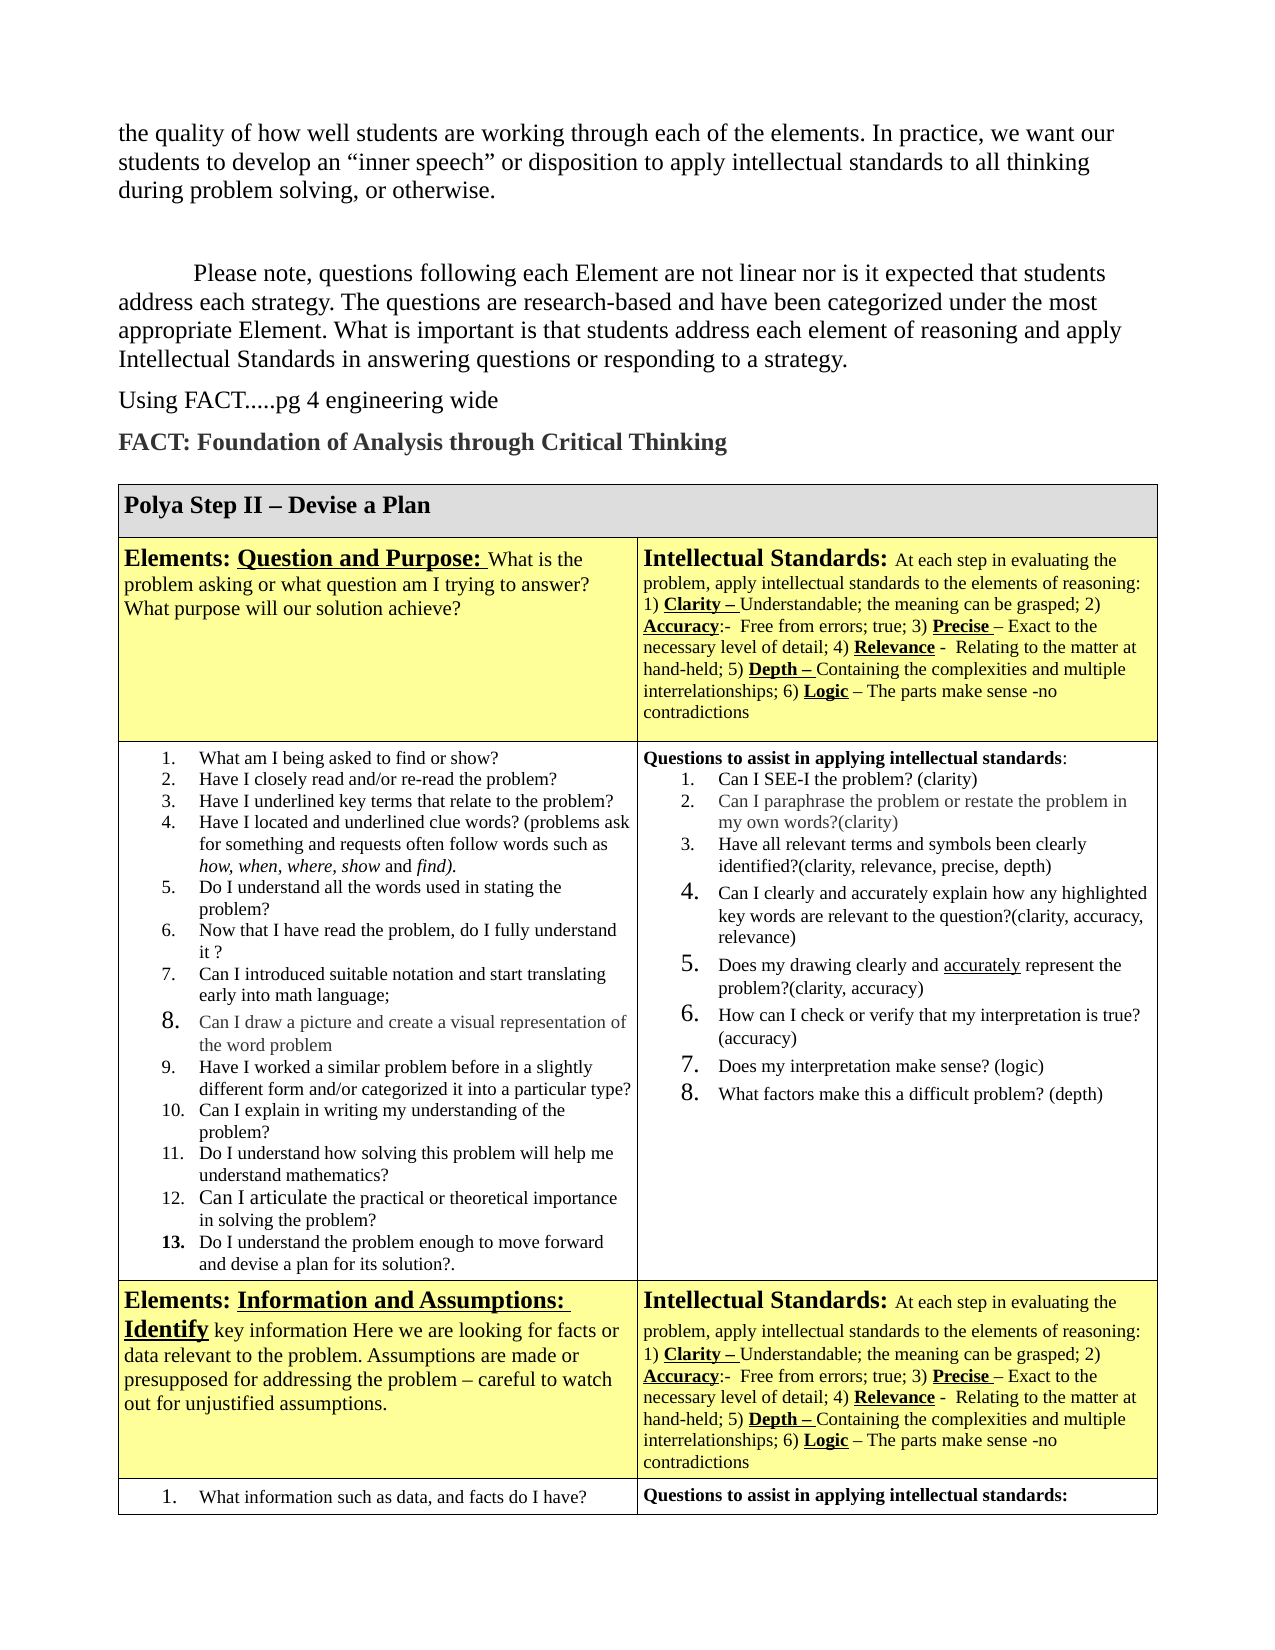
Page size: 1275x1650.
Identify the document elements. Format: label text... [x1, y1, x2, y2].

table_cell Questions to assist in applying intellectual standards: Can I SEE-I the problem? (clarity) Can I paraphrase the problem or restate the problem in my own words?(clarity) Have all relevant terms and symbols been clearly identified?(clarity, relevance, precise, depth) Can I clearly and accurately explain how any highlighted key words are relevant to the question?(clarity, accuracy, relevance) Does my drawing clearly and accurately represent the problem?(clarity, accuracy) How can I check or verify that my interpretation is true?(accuracy) Does my interpretation make sense? (logic) What factors make this a difficult problem? (depth) [638, 742, 1157, 1280]
table_cell Elements: Information and Assumptions: Identify key information Here we are looking for facts or data relevant to the problem. Assumptions are made or presupposed for addressing the problem – careful to watch out for unjustified assumptions. [119, 1281, 637, 1478]
text the quality of how well students are working through each of the elements. In practice, we want our students to develop an “inner speech” or disposition to apply intellectual standards to all thinking during problem solving, or otherwise. [118, 118, 1157, 204]
table_cell What am I being asked to find or show? Have I closely read and/or re-read the problem? Have I underlined key terms that relate to the problem? Have I located and underlined clue words? (problems ask for something and requests often follow words such as how, when, where, show and find). Do I understand all the words used in stating the problem? Now that I have read the problem, do I fully understand it ? Can I introduced suitable notation and start translating early into math language; Can I draw a picture and create a visual representation of the word problem Have I worked a similar problem before in a slightly different form and/or categorized it into a particular type? Can I explain in writing my understanding of the problem? Do I understand how solving this problem will help me understand mathematics? Can I articulate the practical or theoretical importance in solving the problem? Do I understand the problem enough to move forward and devise a plan for its solution?. [119, 742, 637, 1280]
text Please note, questions following each Element are not linear nor is it expected that students address each strategy. The questions are research-based and have been categorized under the most appropriate Element. What is important is that students address each element of reasoning and apply Intellectual Standards in answering questions or responding to a strategy. [118, 258, 1157, 373]
table_cell What information such as data, and facts do I have? What information do I need to answer the question? Is there data missing? Can I list the knowns and unknowns? What are the data? What is/are the condition(s)? Can I identify any distractors? Can I explain any assumptions that I've made or am I taking something for granted? Have I challenged my assumptions legitimacy? Are there alternative assumptions that should be considered? Have I re-read the problem to ensure that I have extracted all of the information provided? Have I identified units of measure and other details related to the data? [119, 1479, 637, 1514]
table_cell Questions to assist in applying intellectual standards: Have relevant terms and symbols been clearly defined?(clarity) Can I explain how the data, facts, and information are relevant to the problem? (clarity and relevance)? How is the information connected to the question? (clarity, relevance) Am I assuming information is true, rather than knowing that it is, in fact, true? (accuracy) Have I extracted all relevant information? (relevance, precise) Can I validate my data source? (accuracy) Are my assumptions justifiable?(logic, clarity, accuracy) Do my assumptions make sense? (clarity, logical) Can I better paraphrase the problem or restate it in my own words?(clarity, accuracy, relevance, logic) [638, 1479, 1157, 1514]
table_cell Intellectual Standards: At each step in evaluating the problem, apply intellectual standards to the elements of reasoning: 1) Clarity – Understandable; the meaning can be grasped; 2) Accuracy:- Free from errors; true; 3) Precise – Exact to the necessary level of detail; 4) Relevance - Relating to the matter at hand-held; 5) Depth – Containing the complexities and multiple interrelationships; 6) Logic – The parts make sense -no contradictions [638, 538, 1157, 741]
table_cell Intellectual Standards: At each step in evaluating the problem, apply intellectual standards to the elements of reasoning: 1) Clarity – Understandable; the meaning can be grasped; 2) Accuracy:- Free from errors; true; 3) Precise – Exact to the necessary level of detail; 4) Relevance - Relating to the matter at hand-held; 5) Depth – Containing the complexities and multiple interrelationships; 6) Logic – The parts make sense -no contradictions [638, 1281, 1157, 1478]
table_header Polya Step II – Devise a Plan [119, 485, 1157, 537]
table_cell Elements: Question and Purpose: What is the problem asking or what question am I trying to answer? What purpose will our solution achieve? [119, 538, 637, 741]
text FACT: Foundation of Analysis through Critical Thinking [118, 427, 1157, 456]
text Using FACT.....pg 4 engineering wide [118, 386, 1157, 414]
